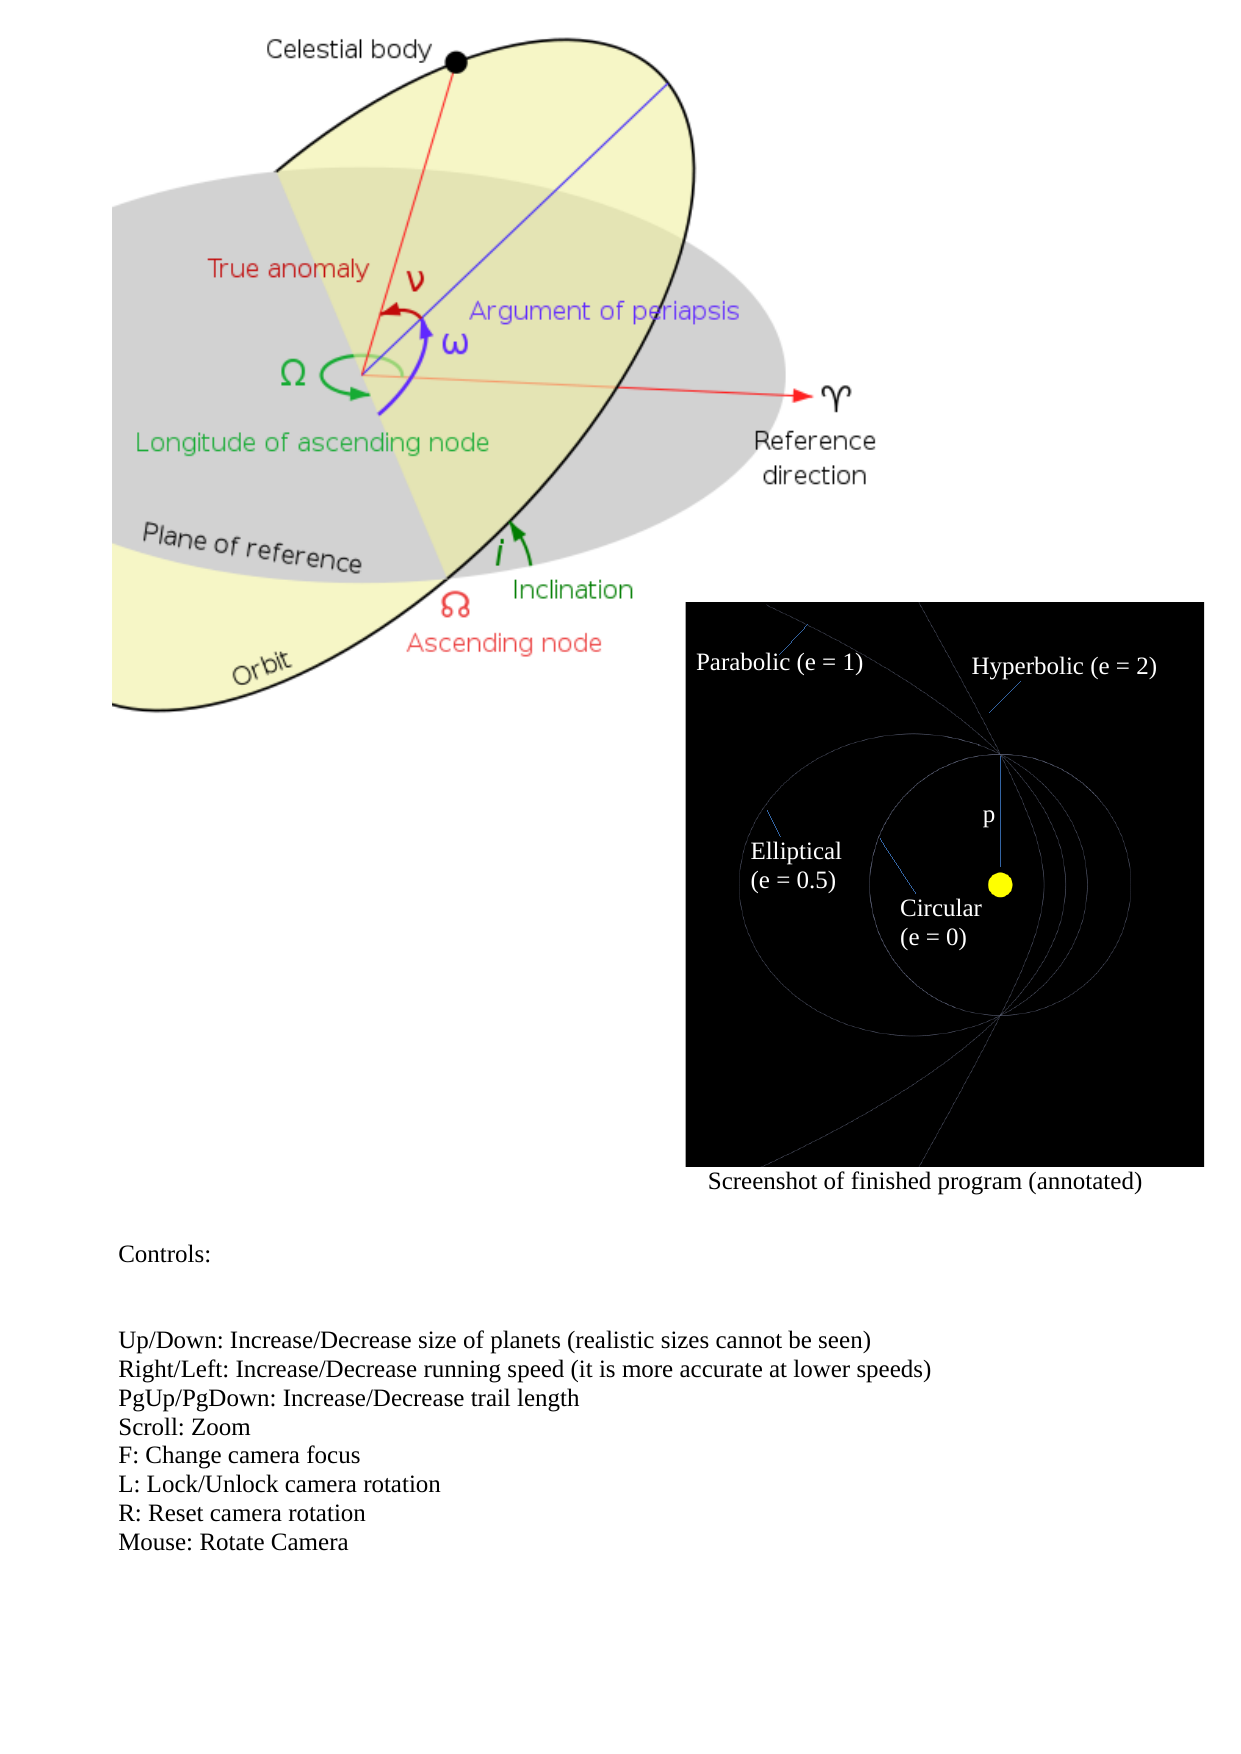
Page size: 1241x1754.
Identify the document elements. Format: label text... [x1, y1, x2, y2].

text Up/Down: Increase/Decrease size of planets (realistic sizes cannot be seen) [118, 1326, 1122, 1354]
text Scroll: Zoom [118, 1412, 1122, 1441]
text F: Change camera focus [118, 1441, 1122, 1469]
picture [112, 17, 1205, 1167]
text R: Reset camera rotation [118, 1498, 1122, 1527]
text Mouse: Rotate Camera [118, 1527, 1122, 1556]
text L: Lock/Unlock camera rotation [118, 1469, 1122, 1498]
text Right/Left: Increase/Decrease running speed (it is more accurate at lower speeds) [118, 1354, 1122, 1383]
text Controls: [118, 1239, 1122, 1268]
text PgUp/PgDown: Increase/Decrease trail length [118, 1383, 1122, 1412]
